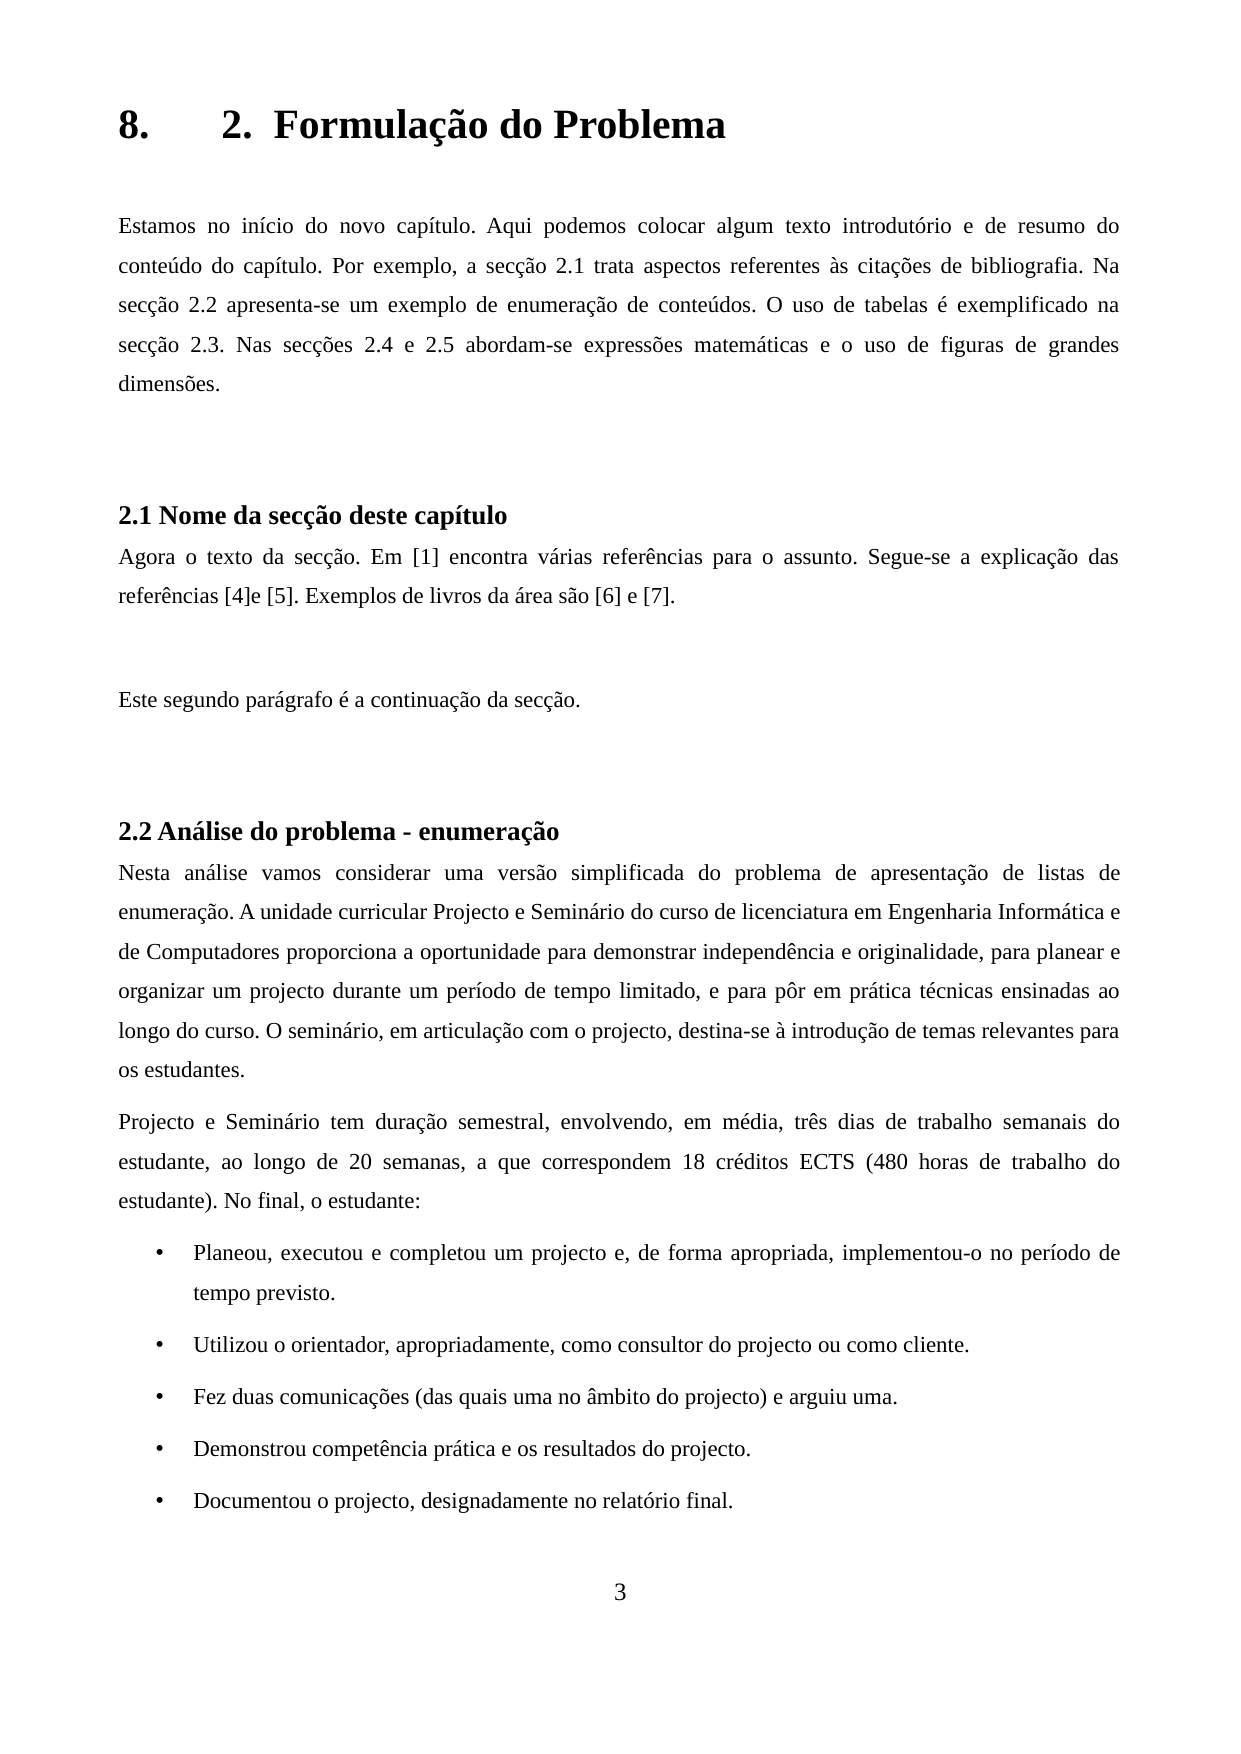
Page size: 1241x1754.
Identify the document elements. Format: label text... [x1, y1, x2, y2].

list Documentou o projecto, designadamente no relatório final. [156, 1487, 1122, 1513]
subtitle 2. Formulação do Problema [118, 100, 1122, 148]
list Fez duas comunicações (das quais uma no âmbito do projecto) e arguiu uma. [156, 1383, 1122, 1409]
text Agora o texto da secção. Em [1] encontra várias referências para o assunto. Segue-se a explicação das referências [4]e [5]. Exemplos de livros da área são [6] e [7]. [118, 543, 1122, 609]
subtitle 2.1 Nome da secção deste capítulo [118, 499, 1122, 530]
text Este segundo parágrafo é a continuação da secção. [118, 686, 1122, 713]
list Utilizou o orientador, apropriadamente, como consultor do projecto ou como cliente. [156, 1331, 1122, 1357]
text Nesta análise vamos considerar uma versão simplificada do problema de apresentação de listas de enumeração. A unidade curricular Projecto e Seminário do curso de licenciatura em Engenharia Informática e de Computadores proporciona a oportunidade para demonstrar independência e originalidade, para planear e organizar um projecto durante um período de tempo limitado, e para pôr em prática técnicas ensinadas ao longo do curso. O seminário, em articulação com o projecto, destina-se à introdução de temas relevantes para os estudantes. [118, 859, 1122, 1083]
subtitle 2.2 Análise do problema - enumeração [118, 815, 1122, 846]
text Projecto e Seminário tem duração semestral, envolvendo, em média, três dias de trabalho semanais do estudante, ao longo de 20 semanas, a que correspondem 18 créditos ECTS (480 horas de trabalho do estudante). No final, o estudante: [118, 1108, 1122, 1214]
text Estamos no início do novo capítulo. Aqui podemos colocar algum texto introdutório e de resumo do conteúdo do capítulo. Por exemplo, a secção 2.1 trata aspectos referentes às citações de bibliografia. Na secção 2.2 apresenta-se um exemplo de enumeração de conteúdos. O uso de tabelas é exemplificado na secção 2.3. Nas secções 2.4 e 2.5 abordam-se expressões matemáticas e o uso de figuras de grandes dimensões. [118, 212, 1122, 397]
list Demonstrou competência prática e os resultados do projecto. [156, 1435, 1122, 1461]
list Planeou, executou e completou um projecto e, de forma apropriada, implementou-o no período de tempo previsto. [156, 1239, 1122, 1305]
